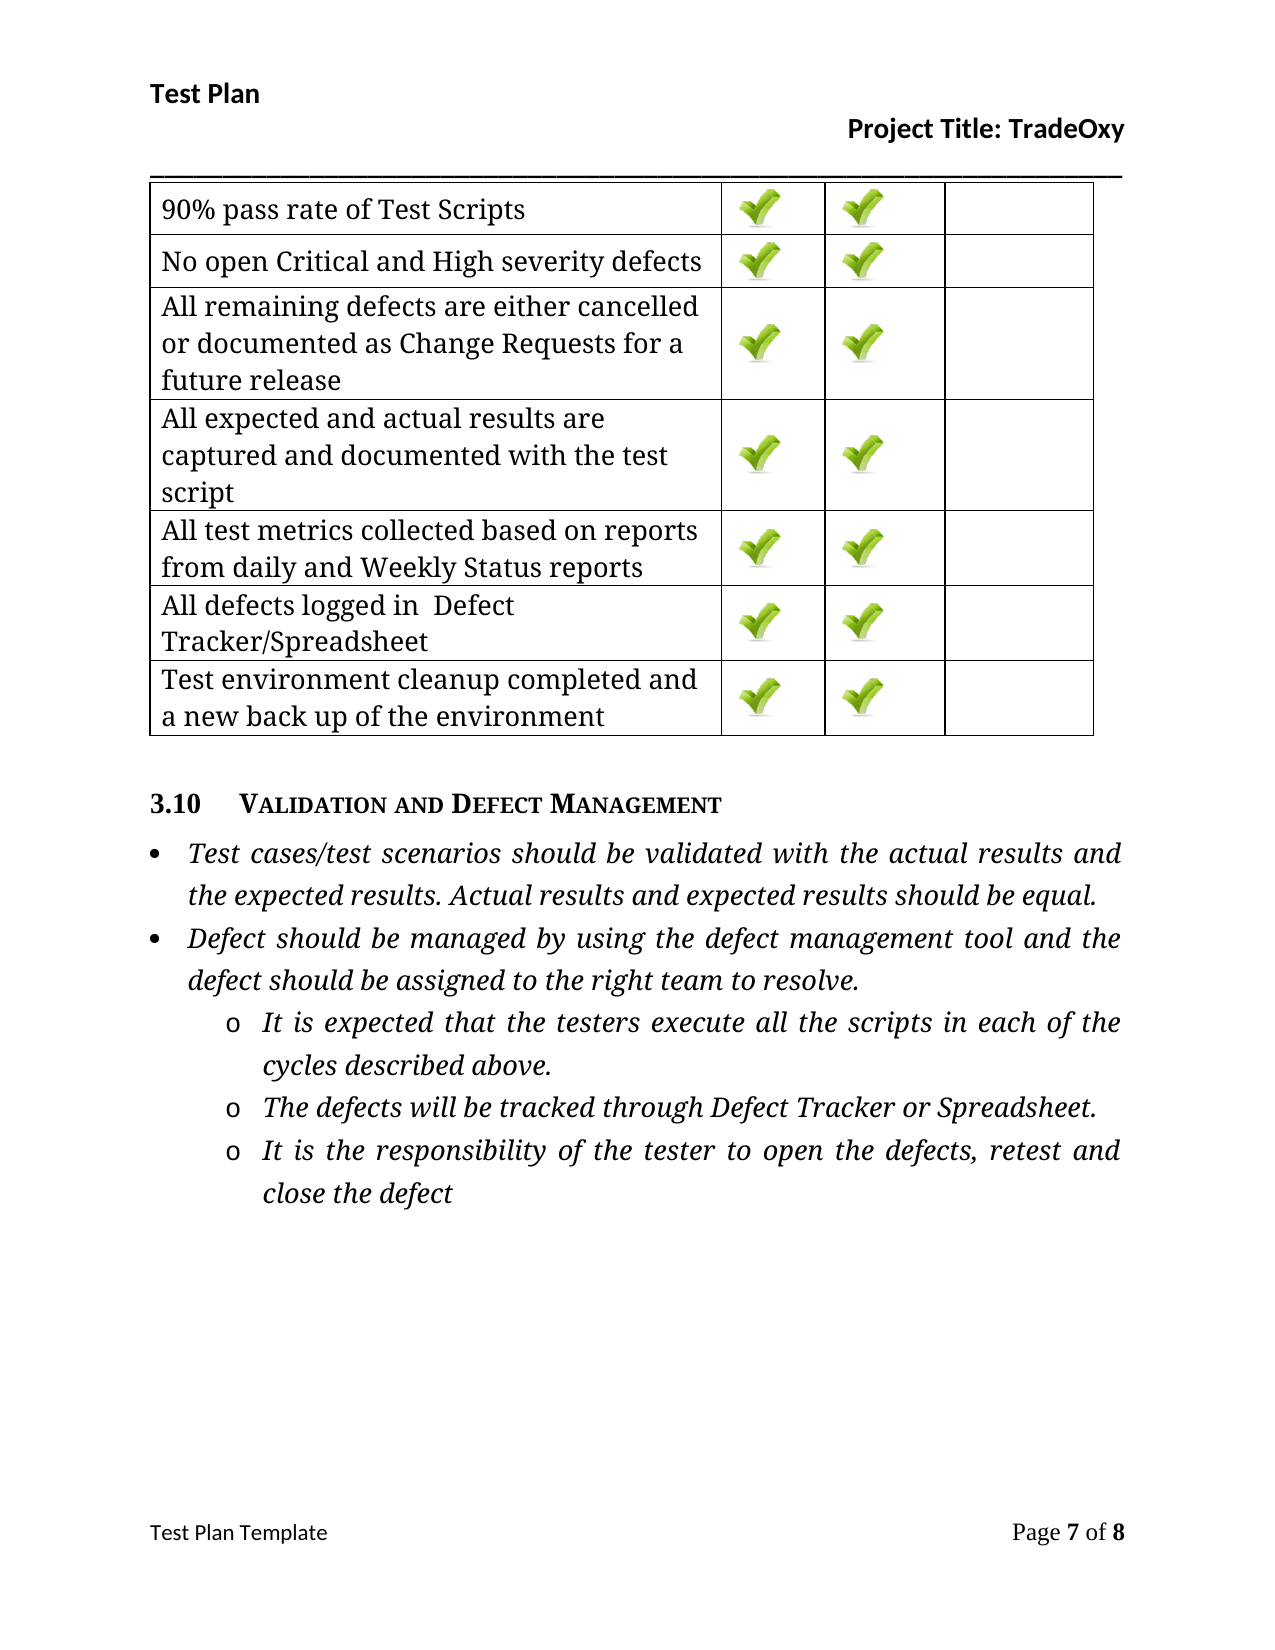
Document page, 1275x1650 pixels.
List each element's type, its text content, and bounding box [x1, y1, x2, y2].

table_cell [722, 586, 824, 660]
table_cell All remaining defects are either cancelled or documented as Change Requests for a future release [151, 288, 721, 398]
table_cell No open Critical and High severity defects [151, 235, 721, 287]
table_cell [826, 586, 944, 660]
picture [836, 183, 887, 234]
picture [836, 430, 887, 480]
table_cell [722, 400, 824, 510]
table_cell [946, 661, 1093, 734]
table_cell All defects logged in Defect Tracker/Spreadsheet [151, 586, 721, 660]
picture [733, 236, 783, 287]
table_cell [946, 183, 1093, 234]
picture [836, 318, 887, 369]
table_cell [826, 661, 944, 734]
table_cell [946, 400, 1093, 510]
table_cell [722, 511, 824, 585]
list Defect should be managed by using the defect management tool and the defect should be assigned to the right team to resolve. [150, 919, 1125, 998]
table_cell Test environment cleanup completed and a new back up of the environment [151, 661, 721, 734]
picture [733, 597, 783, 648]
picture [836, 597, 887, 648]
table_cell [887, 183, 944, 234]
table_cell [826, 400, 944, 510]
table_cell 90% pass rate of Test Scripts [151, 183, 721, 234]
table_cell All expected and actual results are captured and documented with the test script [151, 400, 721, 510]
picture [836, 236, 887, 287]
list It is the responsibility of the tester to open the defects, retest and close the defect [225, 1132, 1125, 1211]
list Test cases/test scenarios should be validated with the actual results and the expected results. Actual results and expected results should be equal. [150, 834, 1125, 914]
table_cell [946, 235, 1093, 287]
table_cell [783, 183, 824, 234]
table_cell [946, 288, 1093, 398]
list The defects will be tracked through Defect Tracker or Spreadsheet. [225, 1089, 1125, 1126]
table_cell [946, 586, 1093, 660]
table_cell [826, 288, 944, 398]
table_cell All test metrics collected based on reports from daily and Weekly Status reports [151, 511, 721, 585]
picture [733, 672, 783, 723]
picture [733, 183, 783, 234]
table_cell [946, 511, 1093, 585]
table_cell [826, 235, 944, 287]
list It is expected that the testers execute all the scripts in each of the cycles described above. [225, 1004, 1125, 1083]
table_cell [722, 288, 824, 398]
picture [836, 672, 887, 723]
table_cell [722, 183, 733, 234]
table_cell [826, 511, 944, 585]
picture [733, 430, 783, 480]
table_cell [722, 661, 824, 734]
picture [836, 523, 887, 574]
subtitle Validation and Defect Management [150, 785, 1125, 822]
picture [733, 318, 783, 369]
table_cell [826, 183, 836, 234]
picture [733, 523, 783, 574]
table_cell [722, 235, 824, 287]
